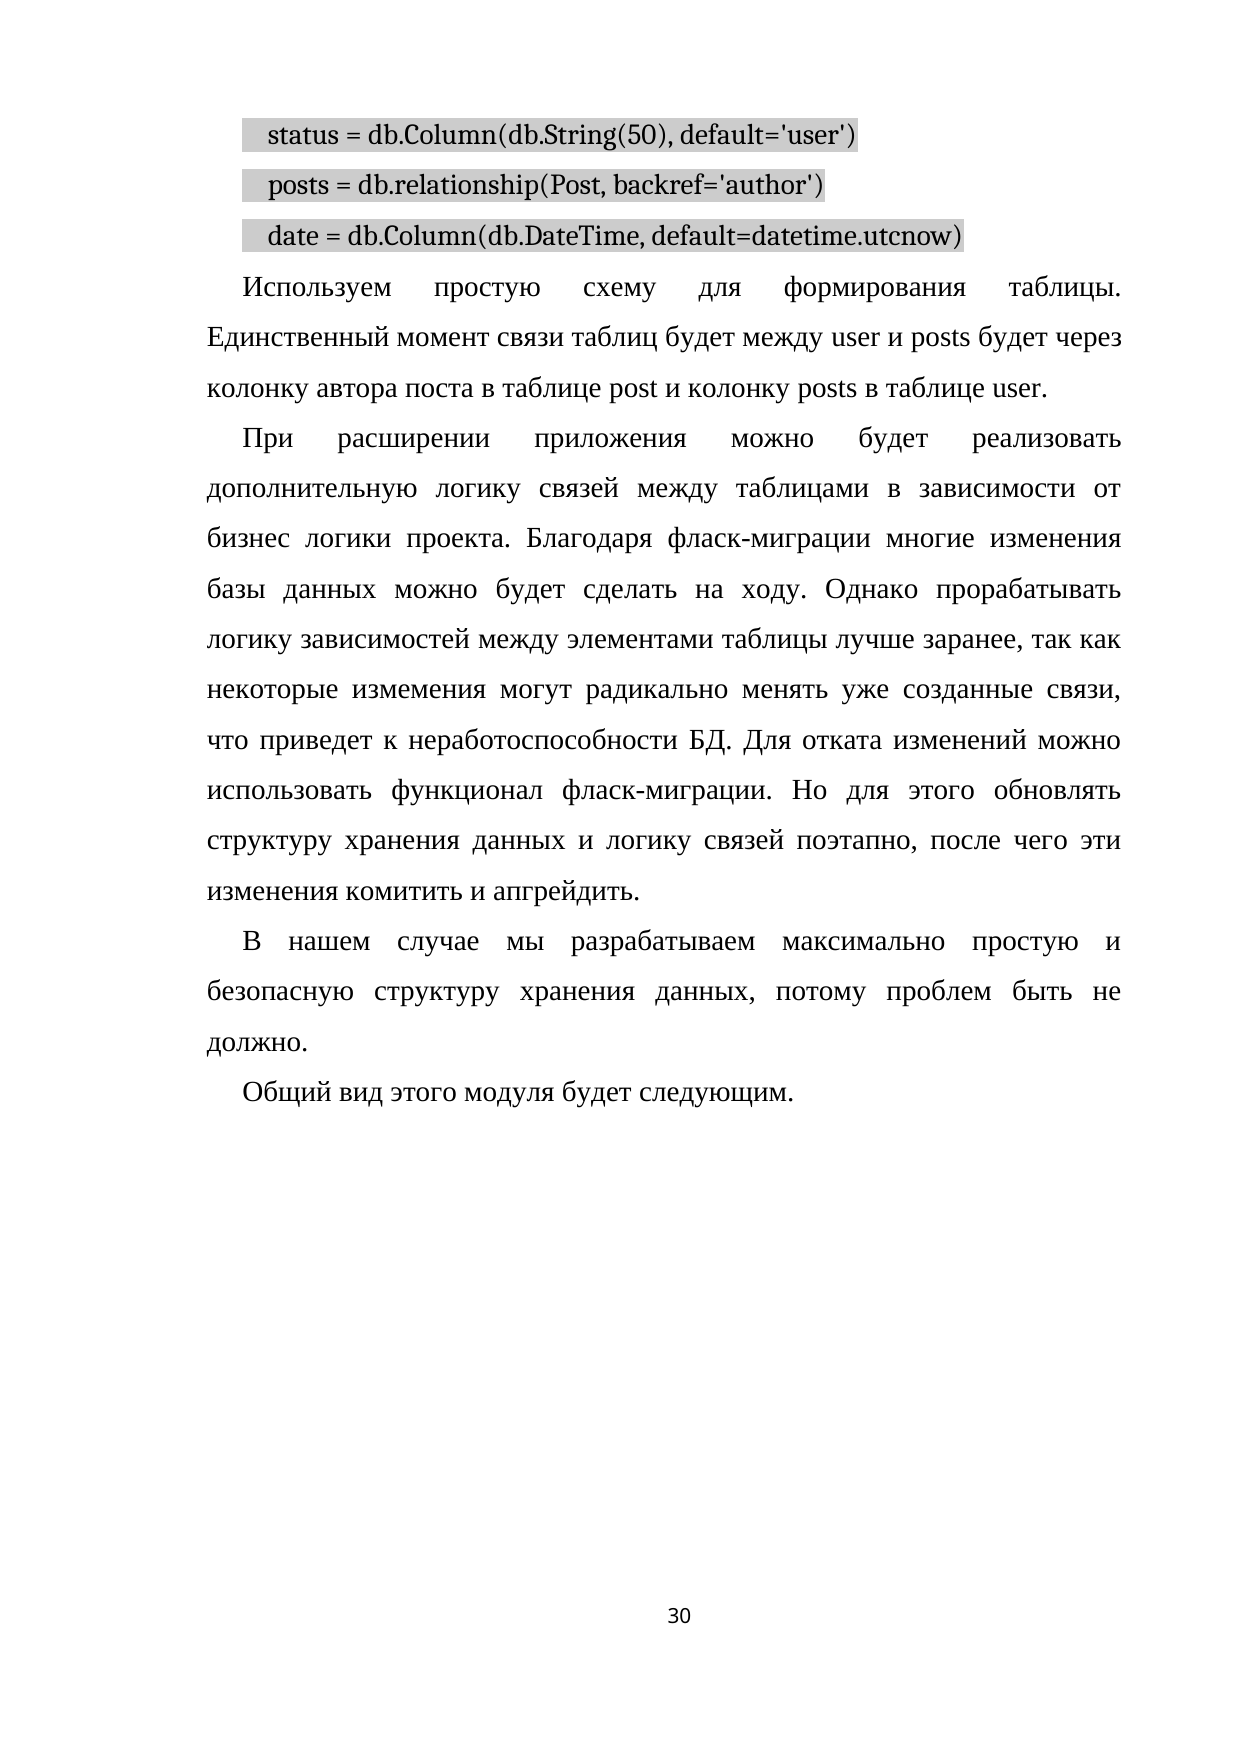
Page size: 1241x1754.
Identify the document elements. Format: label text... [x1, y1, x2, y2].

list status = db.Column(db.String(50), default='user') [207, 118, 1122, 152]
list Общий вид этого модуля будет следующим. [207, 1074, 1122, 1108]
list posts = db.relationship(Post, backref='author') [207, 168, 1122, 202]
list В нашем случае мы разрабатываем максимально простую и безопасную структуру хранения данных, потому проблем быть не должно. [207, 923, 1122, 1057]
list При расширении приложения можно будет реализовать дополнительную логику связей между таблицами в зависимости от бизнес логики проекта. Благодаря фласк-миграции многие изменения базы данных можно будет сделать на ходу. Однако прорабатывать логику зависимостей между элементами таблицы лучше заранее, так как некоторые измемения могут радикально менять уже созданные связи, что приведет к неработоспособности БД. Для отката изменений можно использовать функционал фласк-миграции. Но для этого обновлять структуру хранения данных и логику связей поэтапно, после чего эти изменения комитить и апгрейдить. [207, 420, 1122, 906]
list date = db.Column(db.DateTime, default=datetime.utcnow) [207, 219, 1122, 252]
list Используем простую схему для формирования таблицы. Единственный момент связи таблиц будет между user и posts будет через колонку автора поста в таблице post и колонку posts в таблице user. [207, 269, 1122, 403]
